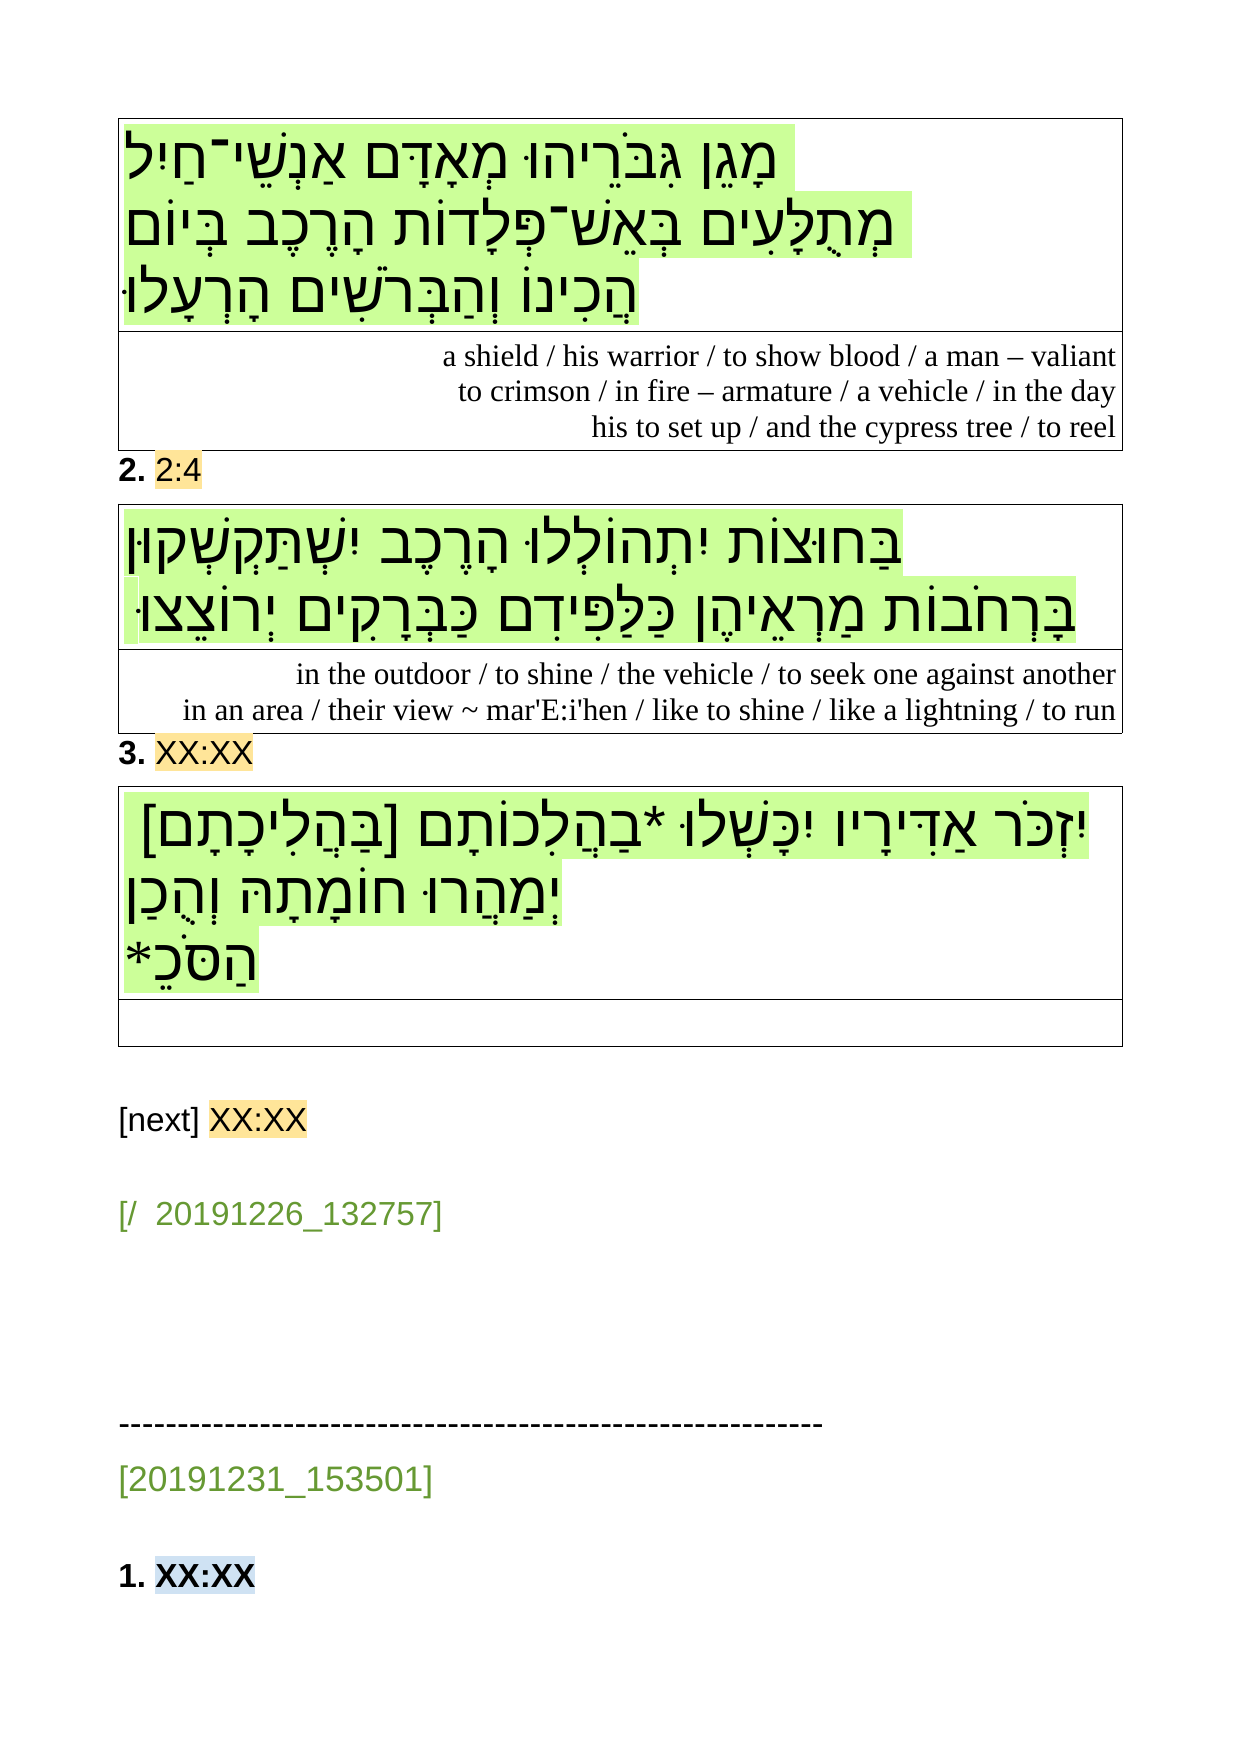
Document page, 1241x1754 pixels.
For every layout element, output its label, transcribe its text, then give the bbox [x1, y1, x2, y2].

text ------------------------------------------------------------ [118, 1402, 1122, 1443]
table_cell a shield / his warrior / to show blood / a man – valiant to crimson / in fire – armature / a vehicle / in the day his to set up / and the cypress tree / to reel [119, 332, 1122, 450]
text [20191231_153501] [118, 1458, 1122, 1499]
text [/ 20191226_132757] [118, 1194, 1122, 1232]
table_cell in the outdoor / to shine / the vehicle / to seek one against another in an area / their view ~ mar'E:i'hen / like to shine / like a lightning / to run [119, 650, 1122, 733]
table_header בַּחוּצוֹת יִתְהוֹלְלוּ הָרֶכֶב יִשְׁתַּקְשְׁקוּן בָּרְחֹבוֹת מַרְאֵיהֶן כַּלַּפִּידִם כַּבְּרָקִים יְרוֹצֵצוּ [119, 505, 1122, 649]
table_header מָגֵן גִּבֹּרֵיהוּ מְאָדָּם אַנְשֵׁי־חַיִל מְתֻלָּעִים בְּאֵשׁ־פְּלָדוֹת הָרֶכֶב בְּיוֹם הֲכִינוֹ וְהַבְּרֹשִׁים הָרְעָלוּ [119, 119, 1122, 331]
text 2. 2:4 [118, 451, 1122, 489]
table_cell [119, 1000, 1122, 1046]
text 1. XX:XX [118, 1556, 1122, 1594]
text 3. XX:XX [118, 734, 1122, 771]
table_header יִזְכֹּר אַדִּירָיו יִכָּשְׁלוּ *בַהֲלִכוֹתָם [בַּהֲלִיכָתָם] יְמַהֲרוּ חוֹמָתָהּ וְהֻכַן *הַסֹּכֵ [119, 787, 1122, 999]
text [next] XX:XX [118, 1099, 1122, 1138]
